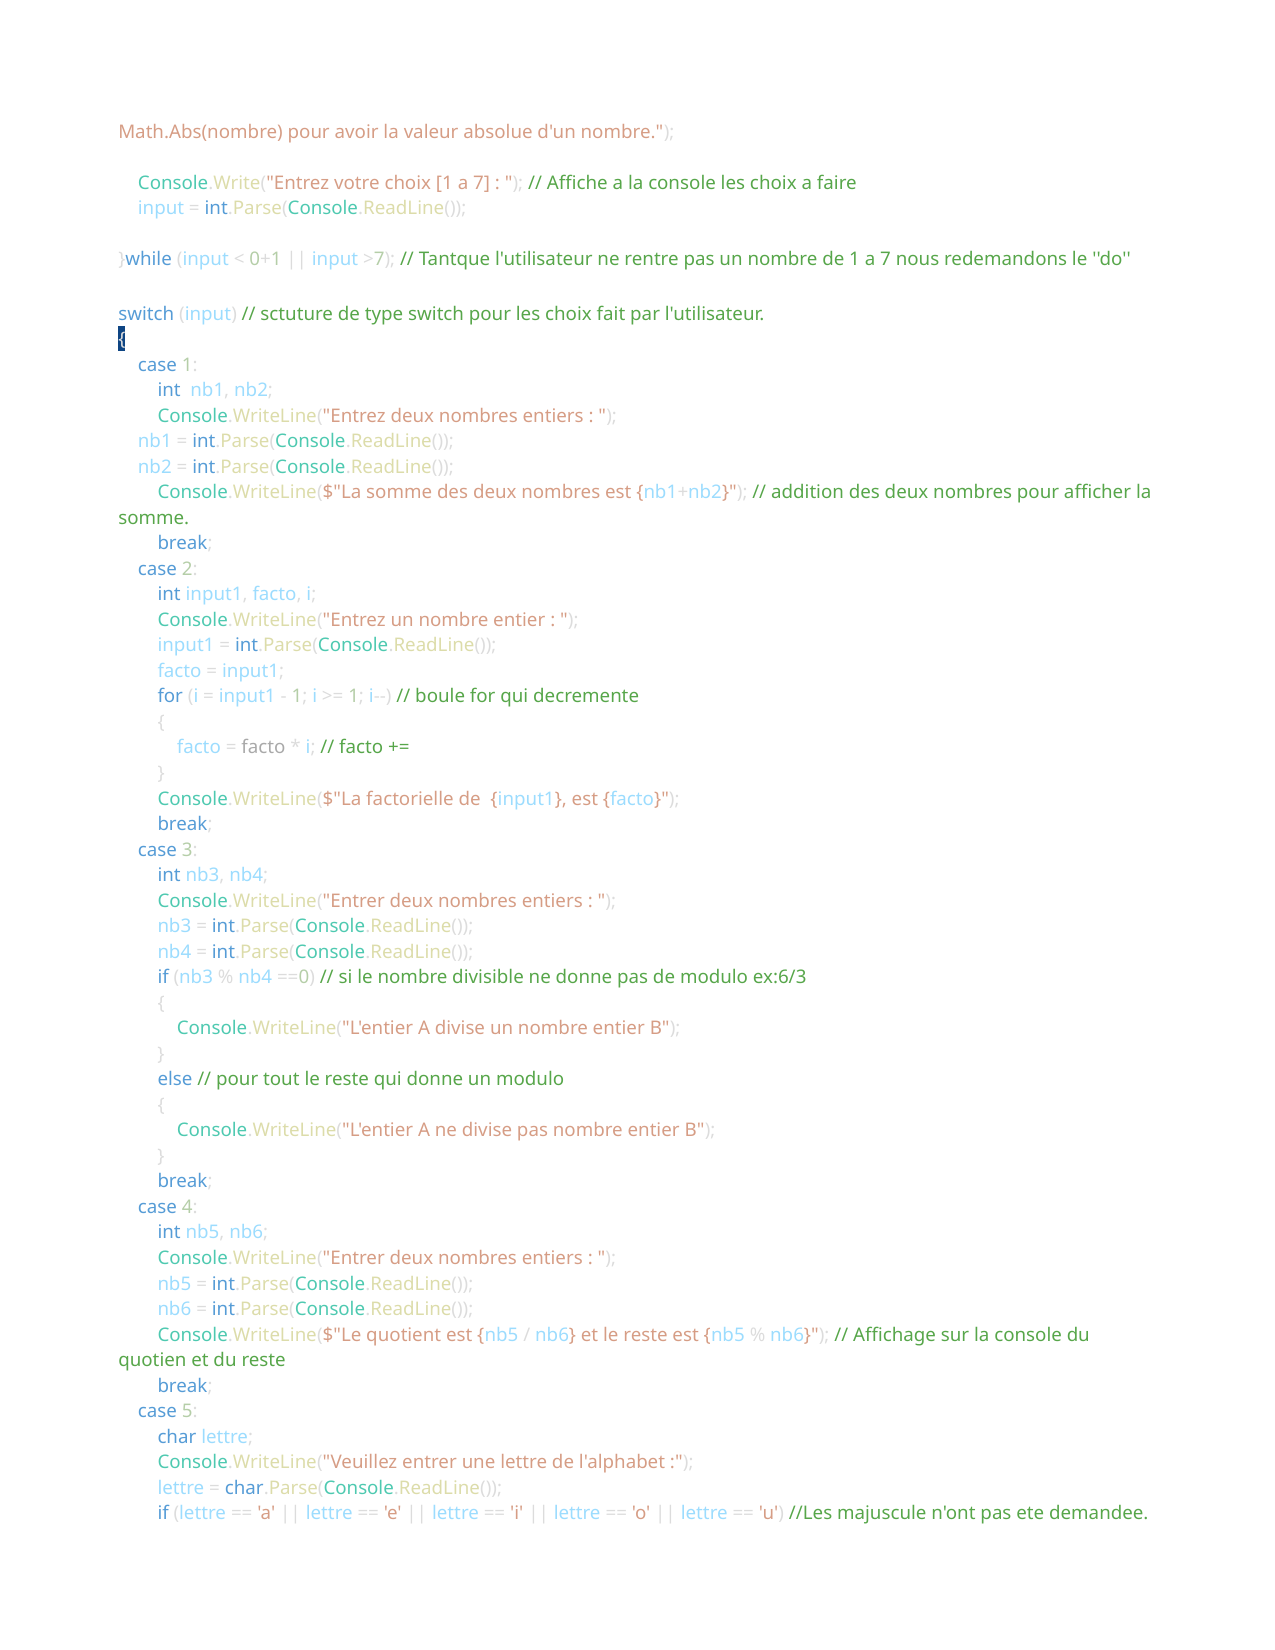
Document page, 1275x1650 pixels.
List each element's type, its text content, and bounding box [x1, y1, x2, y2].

text Math.Abs(nombre) pour avoir la valeur absolue d'un nombre."); Console.Write("Entrez votre choix [1 a 7] : "); // Affiche a la console les choix a faire input = int.Parse(Console.ReadLine()); }while (input < 0+1 || input >7); // Tantque l'utilisateur ne rentre pas un nombre de 1 a 7 nous redemandons le ''do'' switch (input) // sctuture de type switch pour les choix fait par l'utilisateur. { case 1: int nb1, nb2; Console.WriteLine("Entrez deux nombres entiers : "); nb1 = int.Parse(Console.ReadLine()); nb2 = int.Parse(Console.ReadLine()); Console.WriteLine($"La somme des deux nombres est {nb1+nb2}"); // addition des deux nombres pour afficher la somme. break; case 2: int input1, facto, i; Console.WriteLine("Entrez un nombre entier : "); input1 = int.Parse(Console.ReadLine()); facto = input1; for (i = input1 - 1; i >= 1; i--) // boule for qui decremente { facto = facto * i; // facto += } Console.WriteLine($"La factorielle de {input1}, est {facto}"); break; case 3: int nb3, nb4; Console.WriteLine("Entrer deux nombres entiers : "); nb3 = int.Parse(Console.ReadLine()); nb4 = int.Parse(Console.ReadLine()); if (nb3 % nb4 ==0) // si le nombre divisible ne donne pas de modulo ex:6/3 { Console.WriteLine("L'entier A divise un nombre entier B"); } else // pour tout le reste qui donne un modulo { Console.WriteLine("L'entier A ne divise pas nombre entier B"); } break; case 4: int nb5, nb6; Console.WriteLine("Entrer deux nombres entiers : "); nb5 = int.Parse(Console.ReadLine()); nb6 = int.Parse(Console.ReadLine()); Console.WriteLine($"Le quotient est {nb5 / nb6} et le reste est {nb5 % nb6}"); // Affichage sur la console du quotien et du reste break; case 5: char lettre; Console.WriteLine("Veuillez entrer une lettre de l'alphabet :"); lettre = char.Parse(Console.ReadLine()); if (lettre == 'a' || lettre == 'e' || lettre == 'i' || lettre == 'o' || lettre == 'u') //Les majuscule n'ont pas ete demandee. [118, 118, 1157, 1525]
